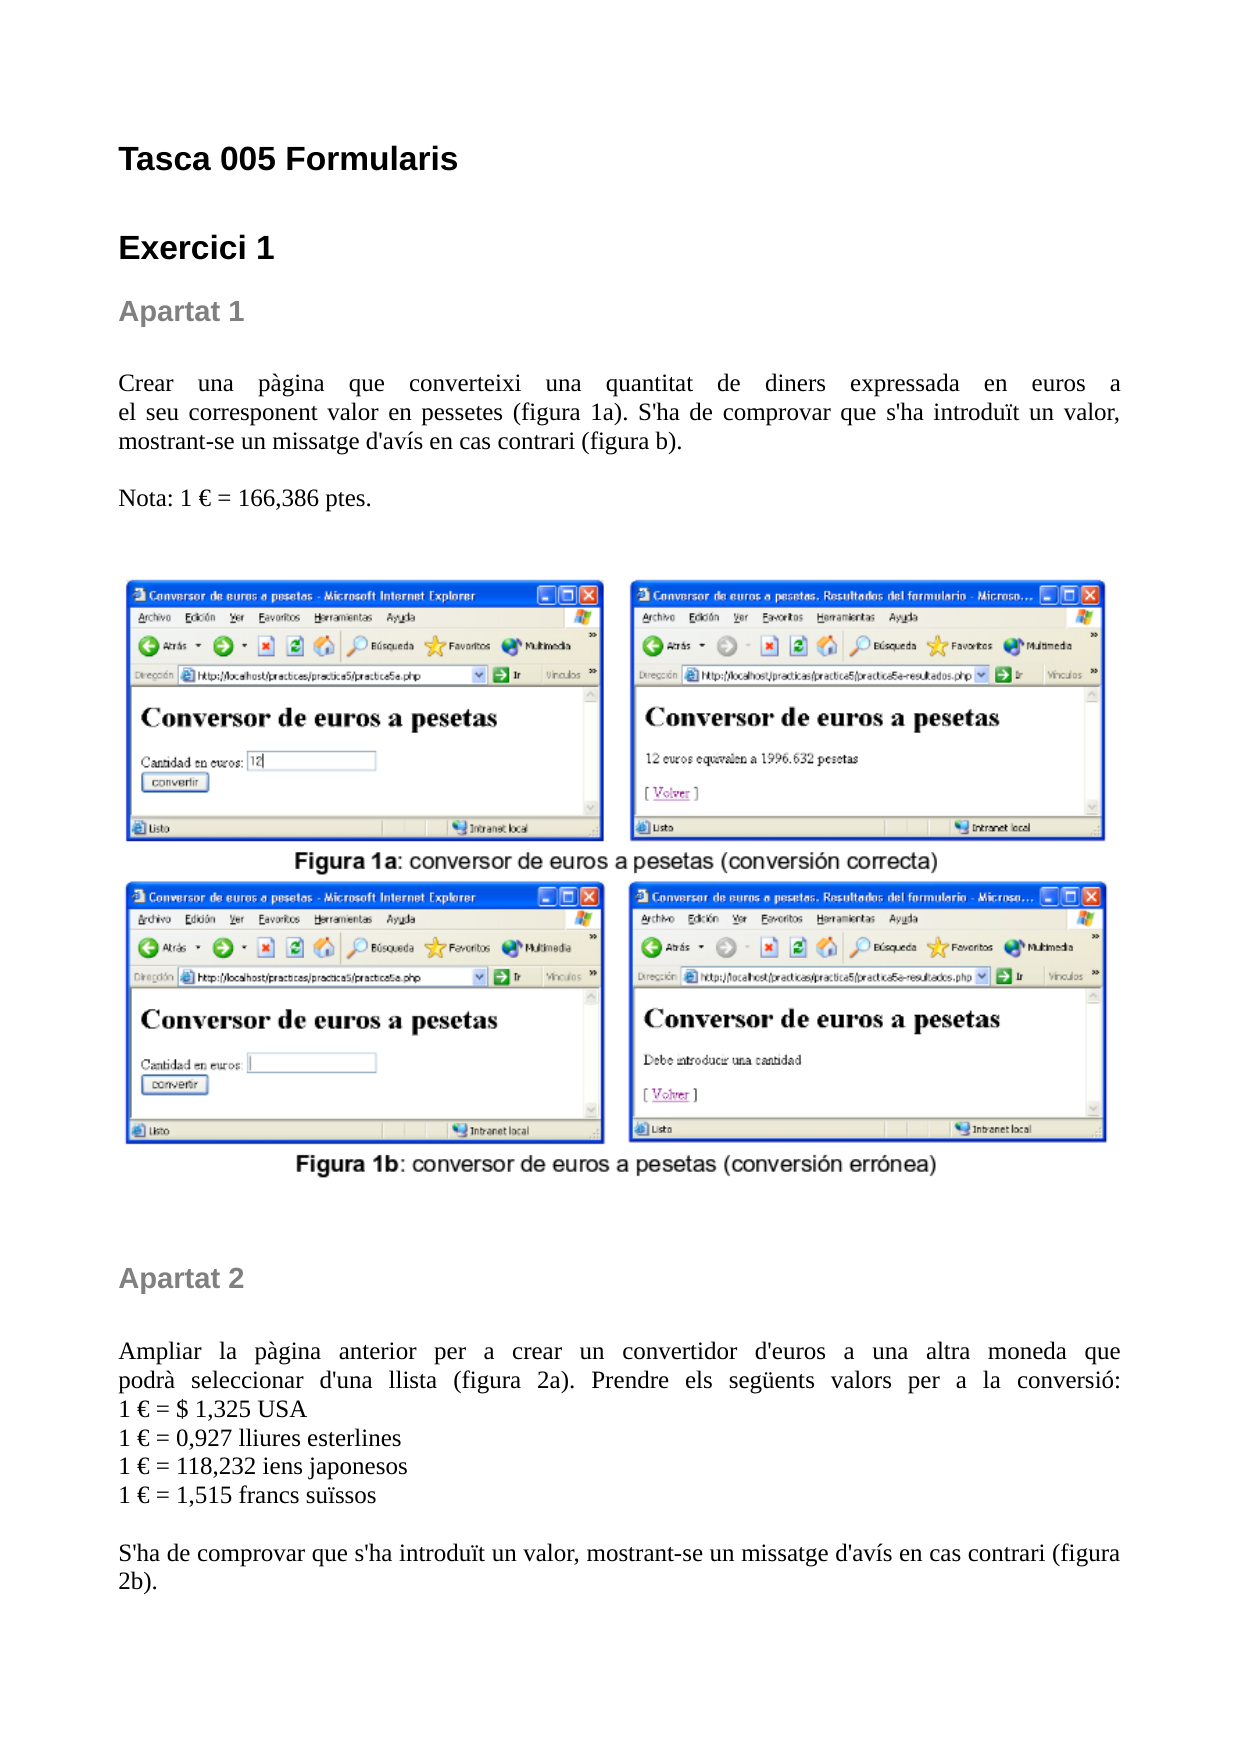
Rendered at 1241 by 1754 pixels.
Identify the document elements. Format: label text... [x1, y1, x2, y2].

subtitle Apartat 1 [118, 294, 1122, 327]
text Ampliar la pàgina anterior per a crear un convertidor d'euros a una altra moneda que podrà seleccionar d'una llista (figura 2a). Prendre els següents valors per a la conversió: 1 € = $ 1,325 USA [118, 1308, 1122, 1423]
subtitle Apartat 2 [118, 1262, 1122, 1295]
text Crear una pàgina que converteixi una quantitat de diners expressada en euros a el seu corresponent valor en pessetes (figura 1a). S'ha de comprovar que s'ha introduït un valor, mostrant-se un missatge d'avís en cas contrari (figura b). [118, 368, 1122, 455]
text Nota: 1 € = 166,386 ptes. [118, 455, 1122, 512]
text 1 € = 0,927 lliures esterlines [118, 1423, 1122, 1451]
text S'ha de comprovar que s'ha introduït un valor, mostrant-se un missatge d'avís en cas contrari (figura 2b). [118, 1509, 1122, 1595]
subtitle Exercici 1 [118, 228, 1122, 267]
text 1 € = 1,515 francs suïssos [118, 1480, 1122, 1509]
text 1 € = 118,232 iens japonesos [118, 1451, 1122, 1480]
picture [118, 569, 1123, 1190]
